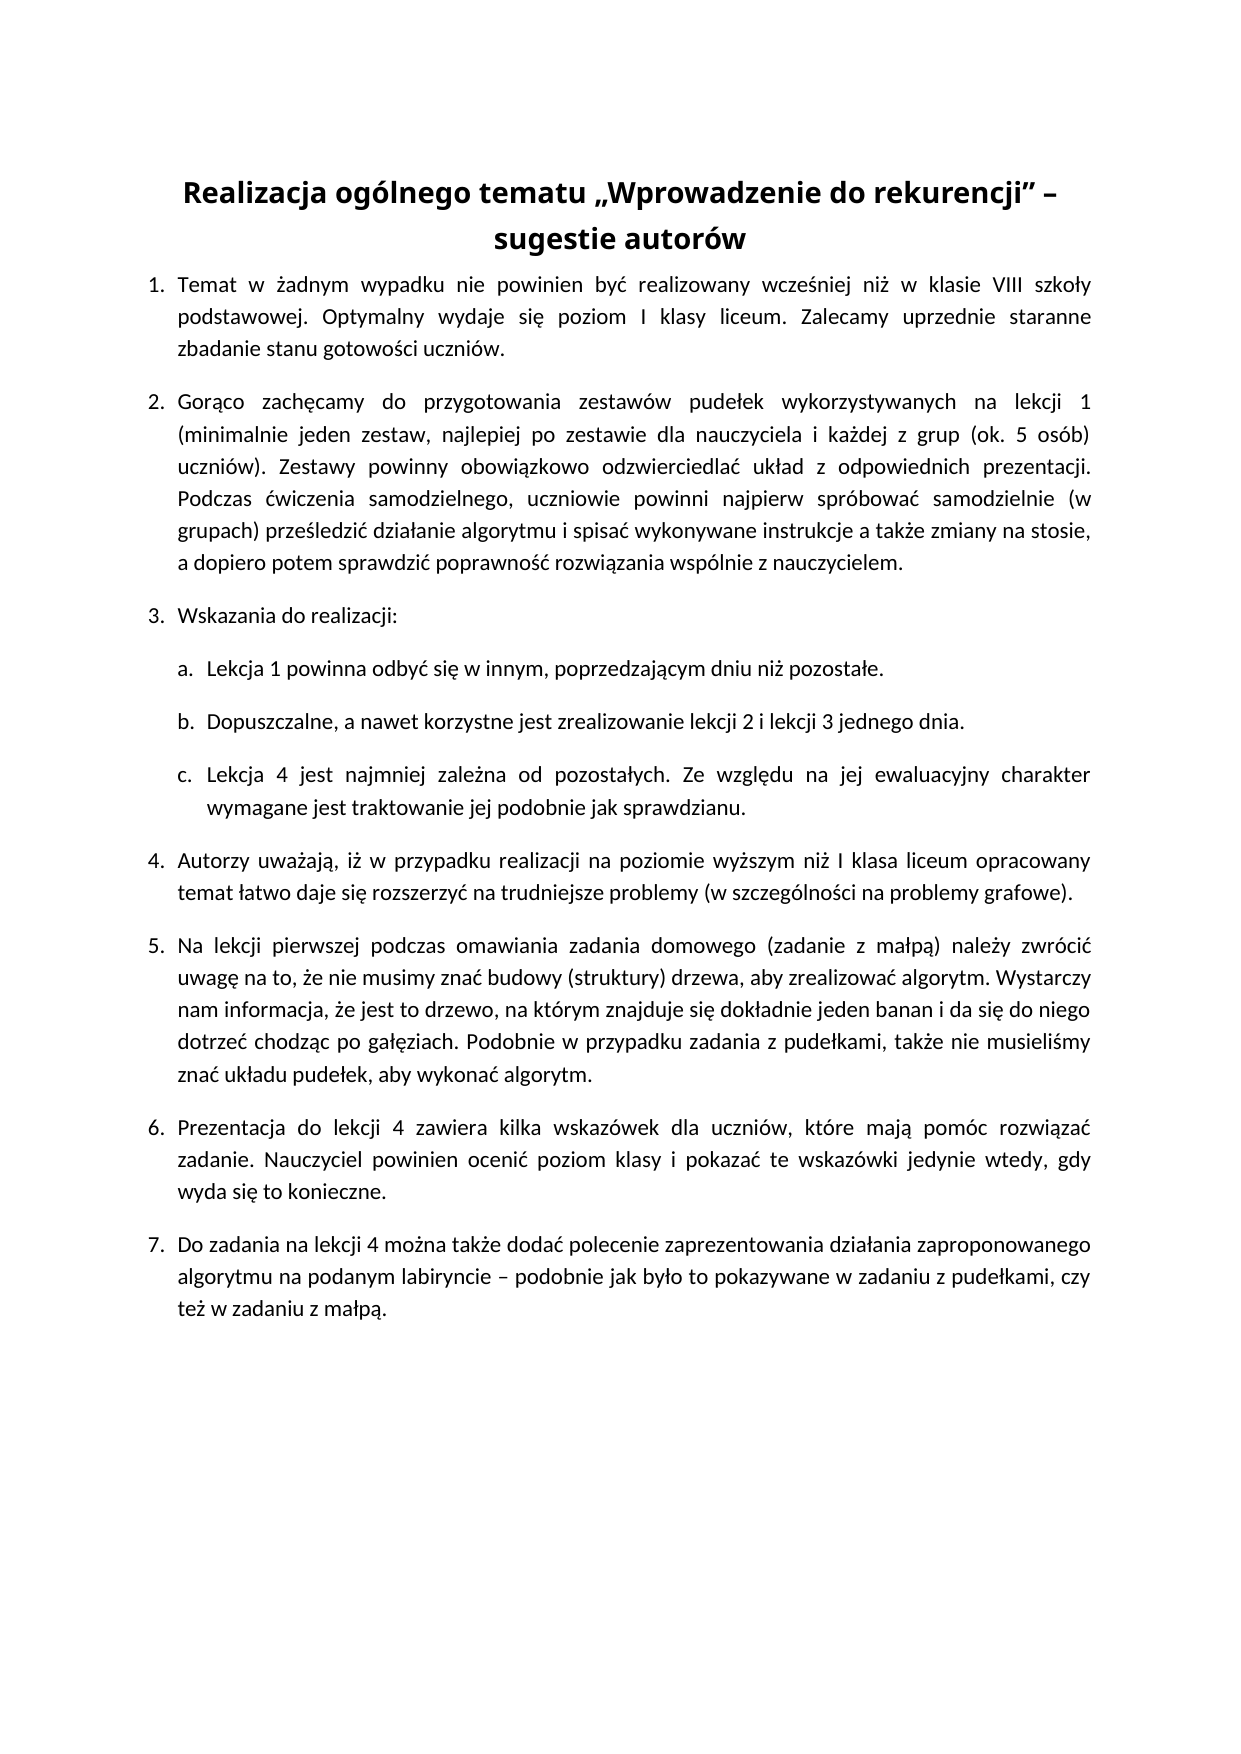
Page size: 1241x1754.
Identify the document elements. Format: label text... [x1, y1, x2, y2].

list Wskazania do realizacji: [148, 601, 1093, 629]
list Lekcja 1 powinna odbyć się w innym, poprzedzającym dniu niż pozostałe. [177, 654, 1093, 682]
list Lekcja 4 jest najmniej zależna od pozostałych. Ze względu na jej ewaluacyjny charakter wymagane jest traktowanie jej podobnie jak sprawdzianu. [177, 761, 1093, 821]
subtitle Realizacja ogólnego tematu „Wprowadzenie do rekurencji” – sugestie autorów [148, 173, 1093, 258]
list Gorąco zachęcamy do przygotowania zestawów pudełek wykorzystywanych na lekcji 1 (minimalnie jeden zestaw, najlepiej po zestawie dla nauczyciela i każdej z grup (ok. 5 osób) uczniów). Zestawy powinny obowiązkowo odzwierciedlać układ z odpowiednich prezentacji. Podczas ćwiczenia samodzielnego, uczniowie powinni najpierw spróbować samodzielnie (w grupach) prześledzić działanie algorytmu i spisać wykonywane instrukcje a także zmiany na stosie, a dopiero potem sprawdzić poprawność rozwiązania wspólnie z nauczycielem. [148, 387, 1093, 576]
list Dopuszczalne, a nawet korzystne jest zrealizowanie lekcji 2 i lekcji 3 jednego dnia. [177, 707, 1093, 736]
list Temat w żadnym wypadku nie powinien być realizowany wcześniej niż w klasie VIII szkoły podstawowej. Optymalny wydaje się poziom I klasy liceum. Zalecamy uprzednie staranne zbadanie stanu gotowości uczniów. [148, 270, 1093, 362]
list Autorzy uważają, iż w przypadku realizacji na poziomie wyższym niż I klasa liceum opracowany temat łatwo daje się rozszerzyć na trudniejsze problemy (w szczególności na problemy grafowe). [148, 846, 1093, 906]
list Na lekcji pierwszej podczas omawiania zadania domowego (zadanie z małpą) należy zwrócić uwagę na to, że nie musimy znać budowy (struktury) drzewa, aby zrealizować algorytm. Wystarczy nam informacja, że jest to drzewo, na którym znajduje się dokładnie jeden banan i da się do niego dotrzeć chodząc po gałęziach. Podobnie w przypadku zadania z pudełkami, także nie musieliśmy znać układu pudełek, aby wykonać algorytm. [148, 931, 1093, 1088]
list Do zadania na lekcji 4 można także dodać polecenie zaprezentowania działania zaproponowanego algorytmu na podanym labiryncie – podobnie jak było to pokazywane w zadaniu z pudełkami, czy też w zadaniu z małpą. [148, 1230, 1093, 1322]
list Prezentacja do lekcji 4 zawiera kilka wskazówek dla uczniów, które mają pomóc rozwiązać zadanie. Nauczyciel powinien ocenić poziom klasy i pokazać te wskazówki jedynie wtedy, gdy wyda się to konieczne. [148, 1113, 1093, 1205]
